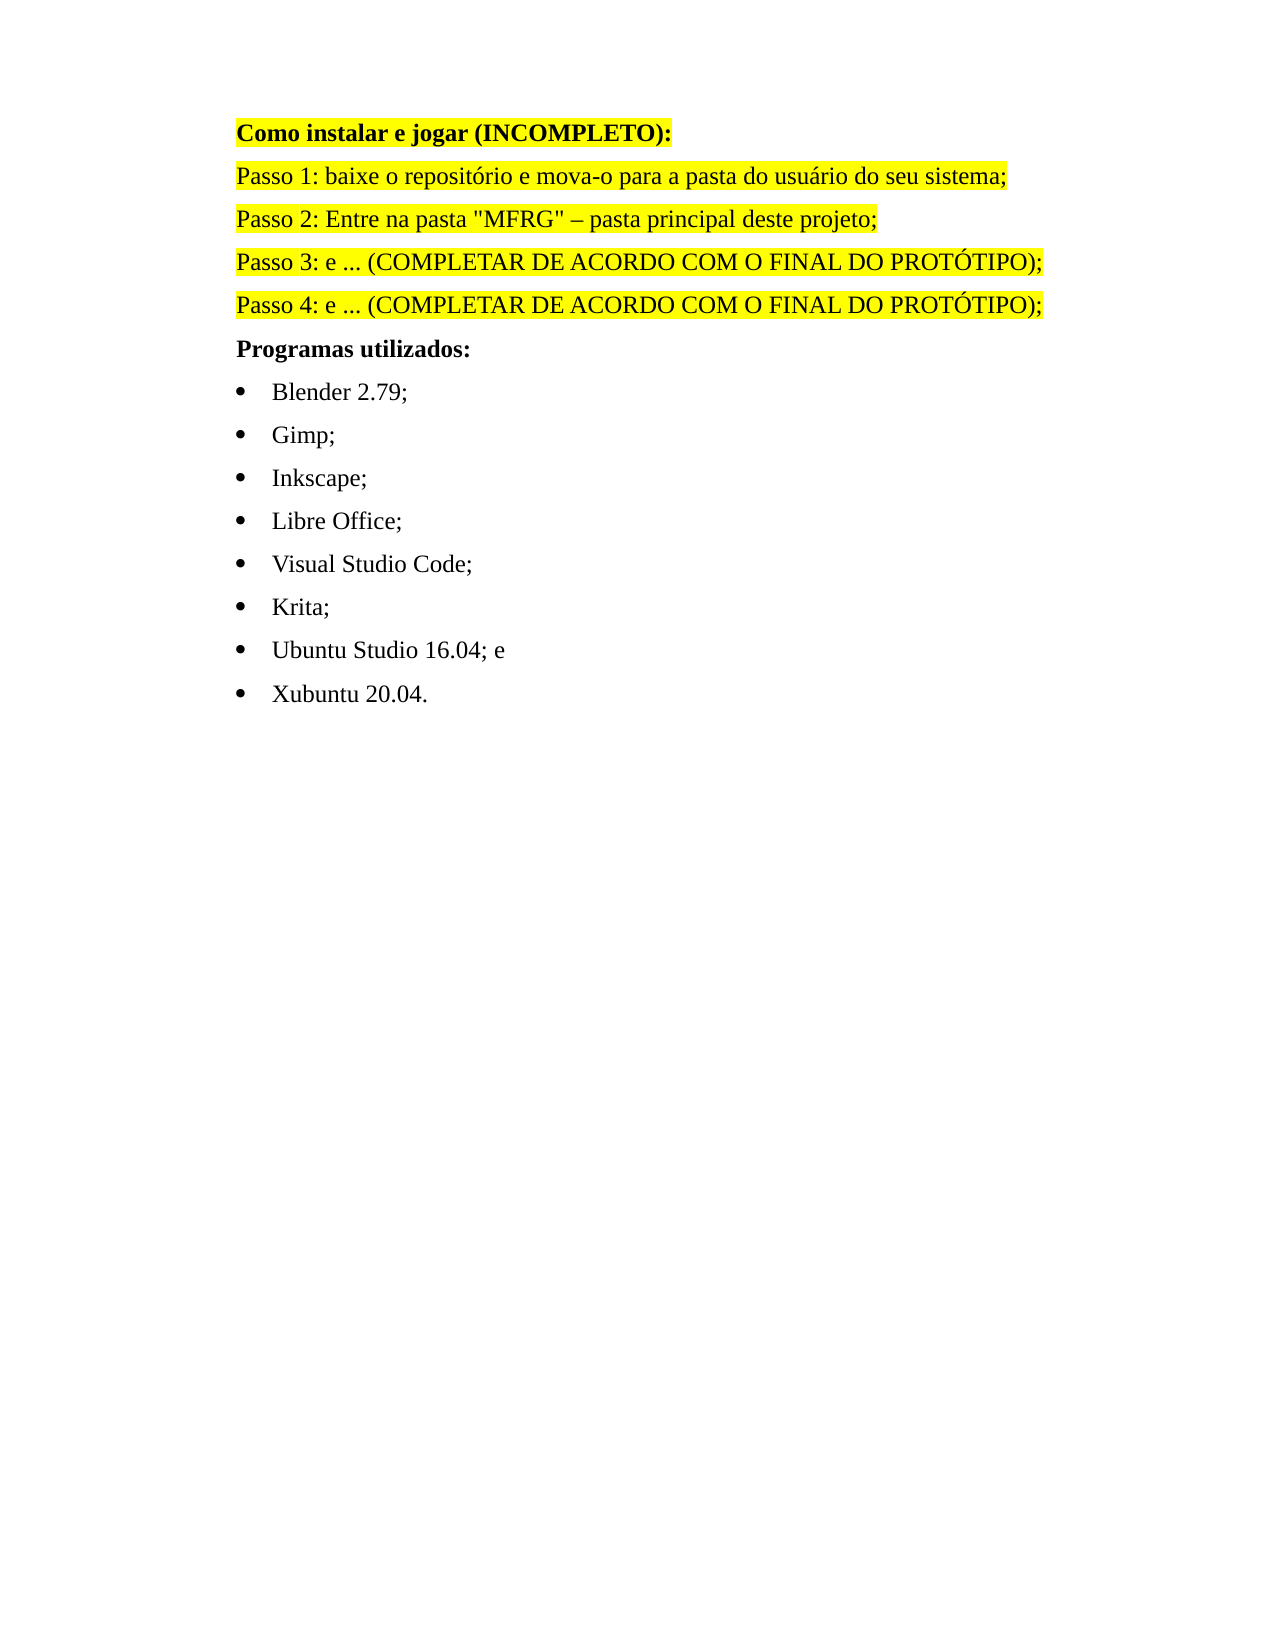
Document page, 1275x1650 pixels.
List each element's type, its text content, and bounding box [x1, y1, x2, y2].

list Libre Office; [236, 506, 1157, 535]
list Krita; [236, 592, 1157, 621]
list Ubuntu Studio 16.04; e [236, 636, 1157, 664]
text Programas utilizados: [118, 334, 1157, 362]
list Xubuntu 20.04. [236, 679, 1157, 707]
list Inkscape; [236, 463, 1157, 492]
text Passo 1: baixe o repositório e mova-o para a pasta do usuário do seu sistema; [118, 161, 1157, 190]
text Passo 3: e ... (COMPLETAR DE ACORDO COM O FINAL DO PROTÓTIPO); [118, 247, 1157, 276]
list Visual Studio Code; [236, 549, 1157, 578]
text Como instalar e jogar (INCOMPLETO): [118, 118, 1157, 147]
text Passo 2: Entre na pasta "MFRG" – pasta principal deste projeto; [118, 204, 1157, 233]
list Blender 2.79; [236, 377, 1157, 406]
list Gimp; [236, 420, 1157, 449]
text Passo 4: e ... (COMPLETAR DE ACORDO COM O FINAL DO PROTÓTIPO); [118, 291, 1157, 319]
